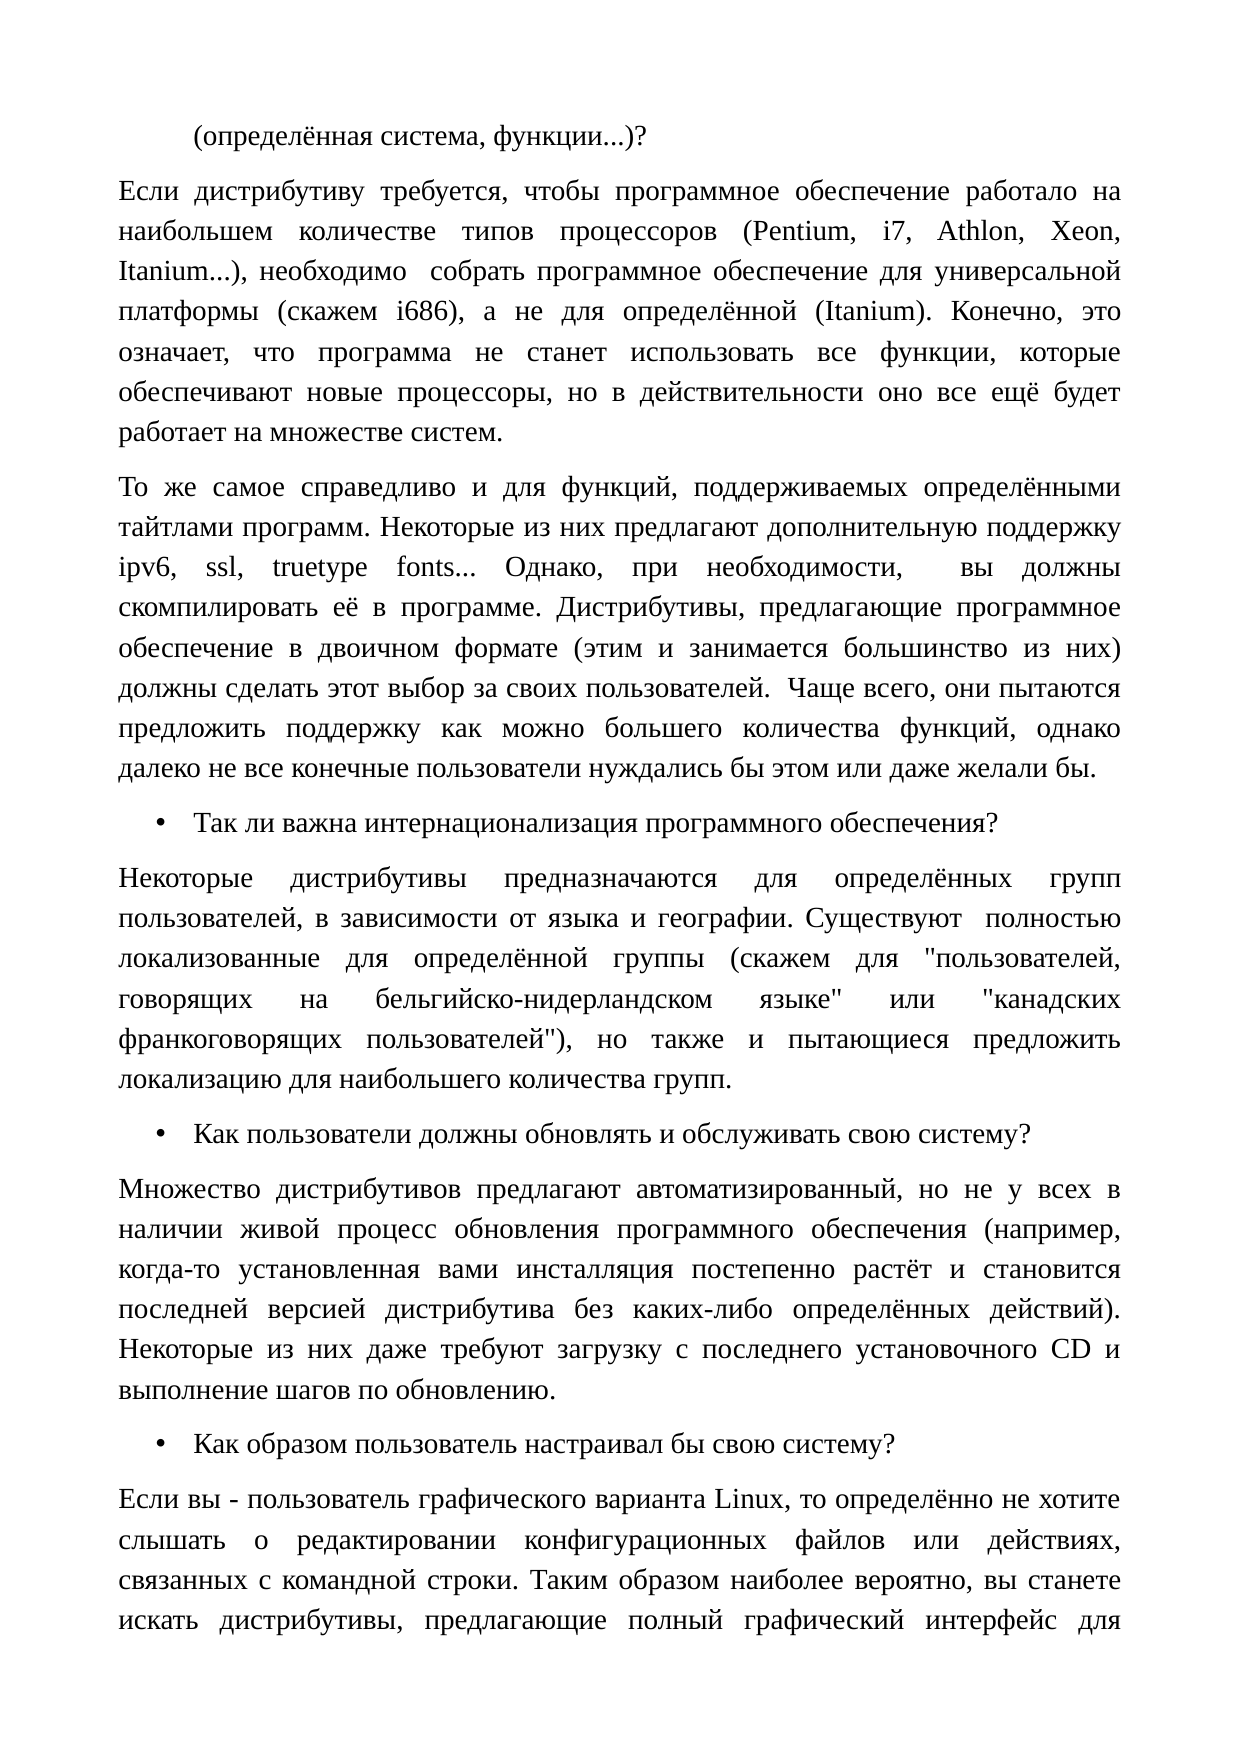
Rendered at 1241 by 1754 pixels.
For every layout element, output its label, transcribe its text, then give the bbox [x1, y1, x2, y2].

text То же самое справедливо и для функций, поддерживаемых определёнными тайтлами программ. Некоторые из них предлагают дополнительную поддержку ipv6, ssl, truetype fonts... Однако, при необходимости, вы должны скомпилировать её в программе. Дистрибутивы, предлагающие программное обеспечение в двоичном формате (этим и занимается большинство из них) должны сделать этот выбор за своих пользователей. Чаще всего, они пытаются предложить поддержку как можно большего количества функций, однако далеко не все конечные пользователи нуждались бы этом или даже желали бы. [118, 469, 1122, 784]
text Если дистрибутиву требуется, чтобы программное обеспечение работало на наибольшем количестве типов процессоров (Pentium, i7, Athlon, Xeon, Itanium...), необходимо собрать программное обеспечение для универсальной платформы (скажем i686), а не для определённой (Itanium). Конечно, это означает, что программа не станет использовать все функции, которые обеспечивают новые процессоры, но в действительности оно все ещё будет работает на множестве систем. [118, 173, 1122, 448]
text Если вы - пользователь графического варианта Linux, то определённо не хотите слышать о редактировании конфигурационных файлов или действиях, связанных с командной строки. Таким образом наиболее вероятно, вы станете искать дистрибутивы, предлагающие полный графический интерфейс для [118, 1482, 1122, 1636]
text Некоторые дистрибутивы предназначаются для определённых групп пользователей, в зависимости от языка и географии. Существуют полностью локализованные для определённой группы (скажем для "пользователей, говорящих на бельгийско-нидерландском языке" или "канадских франкоговорящих пользователей"), но также и пытающиеся предложить локализацию для наибольшего количества групп. [118, 860, 1122, 1095]
list Как образом пользователь настраивал бы свою систему? [156, 1427, 1122, 1460]
list Как пользователи должны обновлять и обслуживать свою систему? [156, 1116, 1122, 1149]
list (определённая система, функции...)? [156, 118, 1122, 152]
list Так ли важна интернационализация программного обеспечения? [156, 805, 1122, 839]
text Множество дистрибутивов предлагают автоматизированный, но не у всех в наличии живой процесс обновления программного обеспечения (например, когда-то установленная вами инсталляция постепенно растёт и становится последней версией дистрибутива без каких-либо определённых действий). Некоторые из них даже требуют загрузку с последнего установочного CD и выполнение шагов по обновлению. [118, 1171, 1122, 1405]
